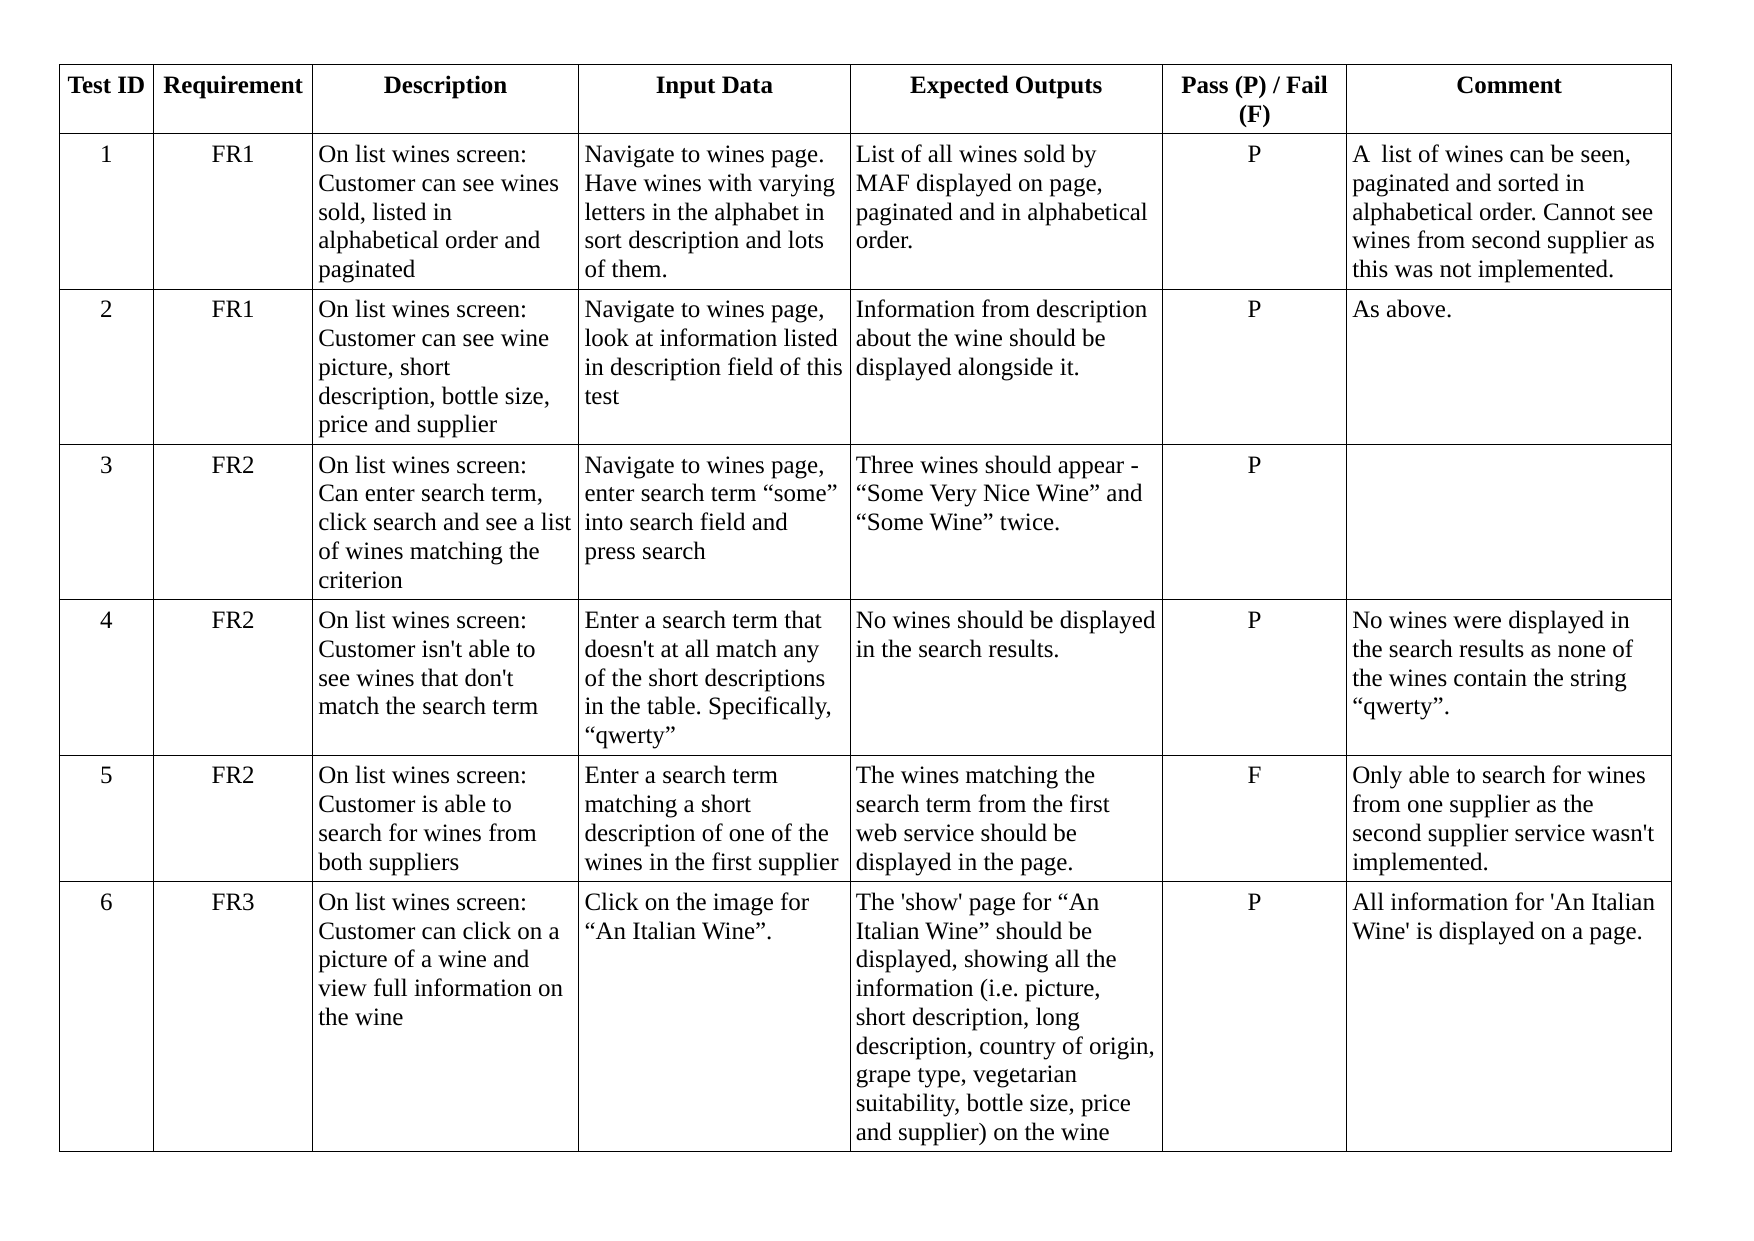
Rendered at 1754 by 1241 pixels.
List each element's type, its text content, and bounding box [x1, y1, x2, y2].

table_cell Click on the image for “An Italian Wine”. [579, 882, 850, 1151]
table_cell FR1 [154, 134, 312, 289]
table_cell Navigate to wines page, enter search term “some” into search field and press search [579, 445, 850, 599]
table_cell On list wines screen: Customer is able to search for wines from both suppliers [313, 756, 578, 881]
table_cell On list wines screen: Customer can click on a picture of a wine and view full information on the wine [313, 882, 578, 1151]
table_cell P [1163, 134, 1346, 289]
table_cell Only able to search for wines from one supplier as the second supplier service wasn't implemented. [1347, 756, 1671, 881]
table_cell No wines should be displayed in the search results. [851, 600, 1162, 754]
table_cell FR1 [154, 290, 312, 444]
table_cell The 'show' page for “An Italian Wine” should be displayed, showing all the information (i.e. picture, short description, long description, country of origin, grape type, vegetarian suitability, bottle size, price and supplier) on the wine [851, 882, 1162, 1151]
table_cell Navigate to wines page. Have wines with varying letters in the alphabet in sort description and lots of them. [579, 134, 850, 289]
table_cell List of all wines sold by MAF displayed on page, paginated and in alphabetical order. [851, 134, 1162, 289]
table_header Description [313, 65, 578, 133]
table_cell 6 [60, 882, 153, 1151]
table_cell 3 [60, 445, 153, 599]
table_cell Navigate to wines page, look at information listed in description field of this test [579, 290, 850, 444]
table_cell On list wines screen: Can enter search term, click search and see a list of wines matching the criterion [313, 445, 578, 599]
table_cell On list wines screen: Customer can see wines sold, listed in alphabetical order and paginated [313, 134, 578, 289]
table_cell 1 [60, 134, 153, 289]
table_cell All information for 'An Italian Wine' is displayed on a page. [1347, 882, 1671, 1151]
table_header Input Data [579, 65, 850, 133]
table_cell The wines matching the search term from the first web service should be displayed in the page. [851, 756, 1162, 881]
table_cell 4 [60, 600, 153, 754]
table_header Test ID [60, 65, 153, 133]
table_cell F [1163, 756, 1346, 881]
table_header Pass (P) / Fail (F) [1163, 65, 1346, 133]
table_cell A list of wines can be seen, paginated and sorted in alphabetical order. Cannot see wines from second supplier as this was not implemented. [1347, 134, 1671, 289]
table_cell P [1163, 600, 1346, 754]
table_cell Three wines should appear - “Some Very Nice Wine” and “Some Wine” twice. [851, 445, 1162, 599]
table_cell [1347, 445, 1671, 599]
table_cell 5 [60, 756, 153, 881]
table_cell P [1163, 290, 1346, 444]
table_header Comment [1347, 65, 1671, 133]
table_cell Enter a search term that doesn't at all match any of the short descriptions in the table. Specifically, “qwerty” [579, 600, 850, 754]
table_cell No wines were displayed in the search results as none of the wines contain the string “qwerty”. [1347, 600, 1671, 754]
table_cell Enter a search term matching a short description of one of the wines in the first supplier [579, 756, 850, 881]
table_cell Information from description about the wine should be displayed alongside it. [851, 290, 1162, 444]
table_cell P [1163, 445, 1346, 599]
table_cell FR2 [154, 600, 312, 754]
table_cell On list wines screen: Customer isn't able to see wines that don't match the search term [313, 600, 578, 754]
table_cell FR3 [154, 882, 312, 1151]
table_cell On list wines screen: Customer can see wine picture, short description, bottle size, price and supplier [313, 290, 578, 444]
table_cell P [1163, 882, 1346, 1151]
table_cell 2 [60, 290, 153, 444]
table_cell FR2 [154, 756, 312, 881]
table_cell As above. [1347, 290, 1671, 444]
table_header Expected Outputs [851, 65, 1162, 133]
table_cell FR2 [154, 445, 312, 599]
table_header Requirement [154, 65, 312, 133]
